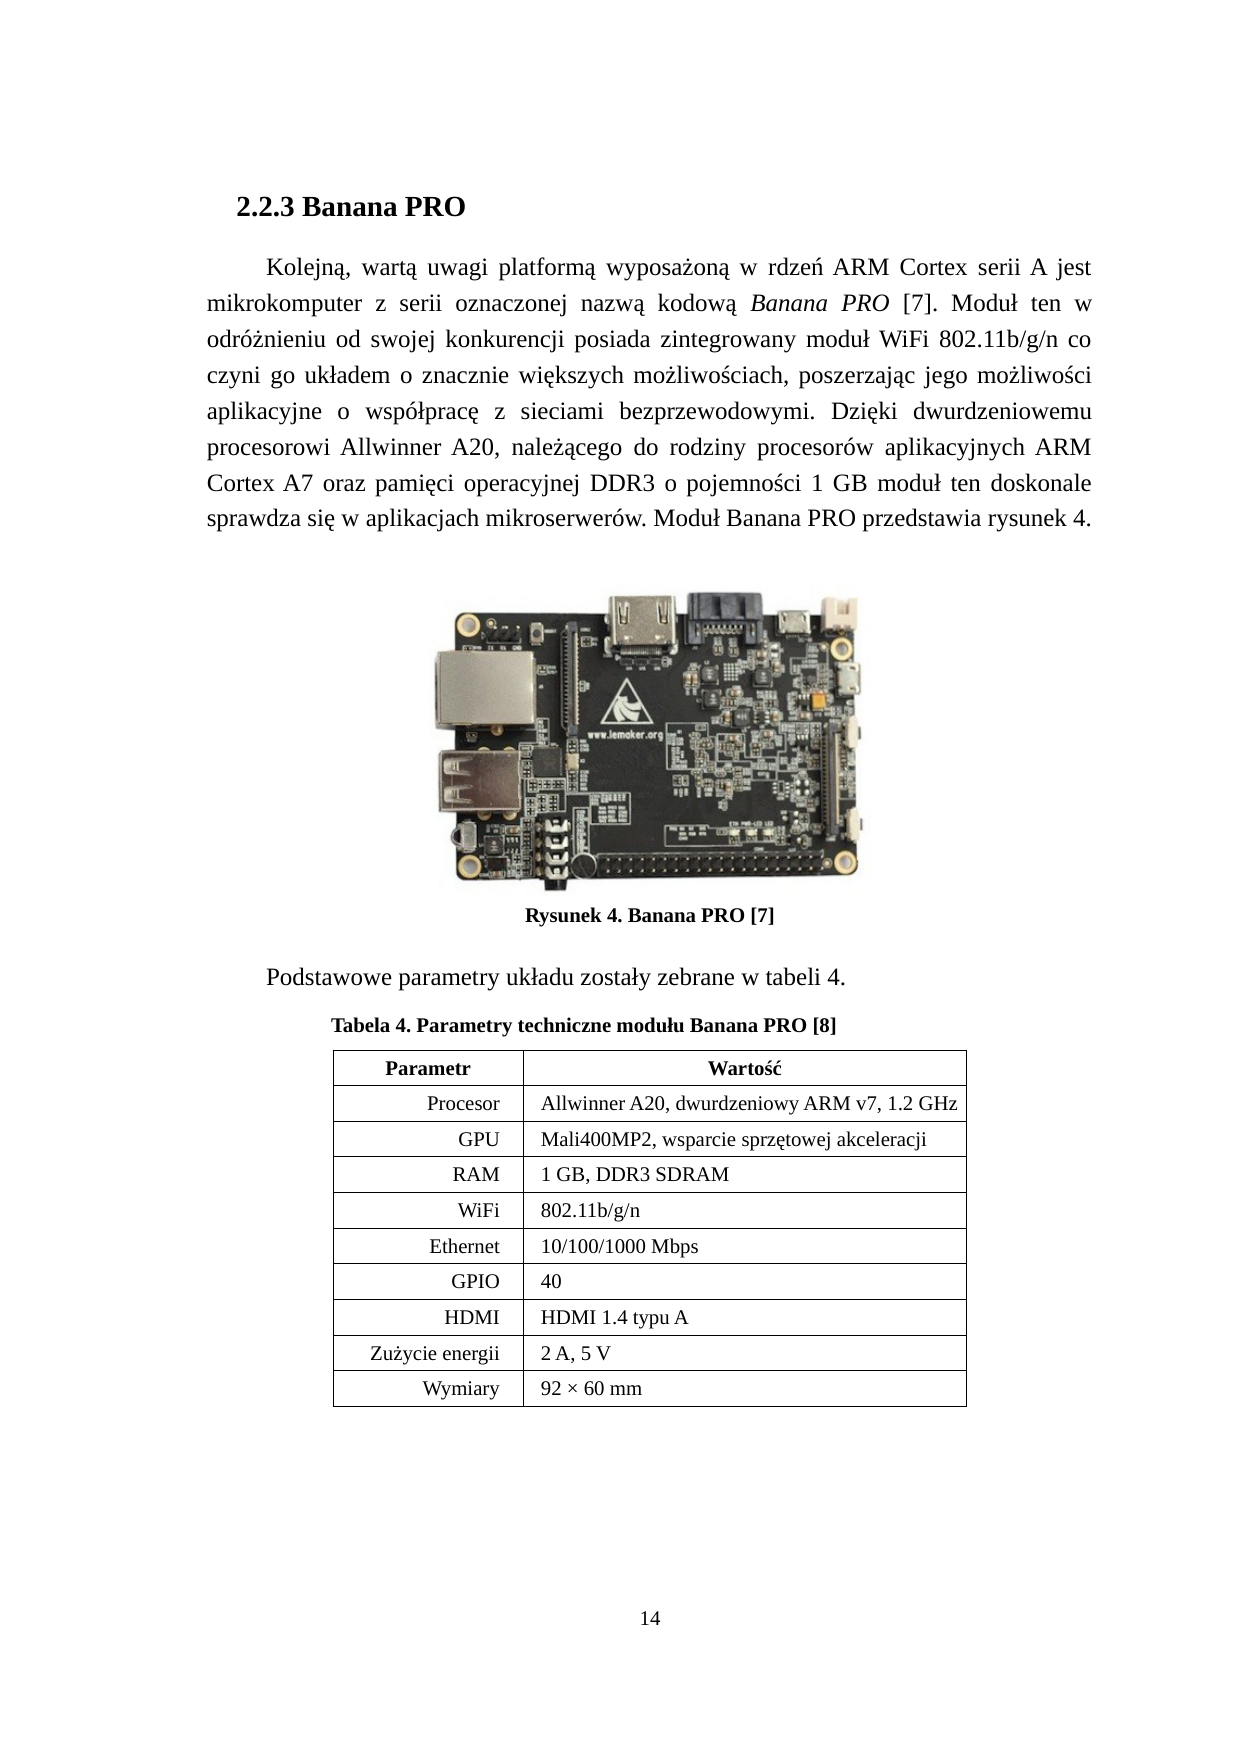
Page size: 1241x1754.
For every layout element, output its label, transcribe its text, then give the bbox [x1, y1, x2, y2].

table_cell GPU [334, 1122, 523, 1156]
table_cell 10/100/1000 Mbps [524, 1229, 966, 1263]
table_cell WiFi [334, 1193, 523, 1228]
text Podstawowe parametry układu zostały zebrane w tabeli 4. [207, 962, 1093, 991]
subtitle 2.2.3 Banana PRO [207, 189, 1093, 222]
table_cell Procesor [334, 1086, 523, 1121]
table_cell GPIO [334, 1264, 523, 1299]
table_cell 2 A, 5 V [524, 1336, 966, 1370]
table_cell Allwinner A20, dwurdzeniowy ARM v7, 1.2 GHz [524, 1086, 966, 1121]
picture [428, 583, 871, 897]
text Rysunek 4. Banana PRO [7] [207, 554, 1093, 927]
table_header Wartość [524, 1051, 966, 1085]
text Tabela 4. Parametry techniczne modułu Banana PRO [8] [331, 1013, 1093, 1037]
table_cell Wymiary [334, 1371, 523, 1406]
table_cell HDMI [334, 1300, 523, 1334]
table_cell Ethernet [334, 1229, 523, 1263]
table_cell 802.11b/g/n [524, 1193, 966, 1228]
table_cell RAM [334, 1157, 523, 1192]
table_header Parametr [334, 1051, 523, 1085]
table_cell 92 × 60 mm [524, 1371, 966, 1406]
table_cell Zużycie energii [334, 1336, 523, 1370]
text Kolejną, wartą uwagi platformą wyposażoną w rdzeń ARM Cortex serii A jest mikrokomputer z serii oznaczonej nazwą kodową Banana PRO [7]. Moduł ten w odróżnieniu od swojej konkurencji posiada zintegrowany moduł WiFi 802.11b/g/n co czyni go układem o znacznie większych możliwościach, poszerzając jego możliwości aplikacyjne o współpracę z sieciami bezprzewodowymi. Dzięki dwurdzeniowemu procesorowi Allwinner A20, należącego do rodziny procesorów aplikacyjnych ARM Cortex A7 oraz pamięci operacyjnej DDR3 o pojemności 1 GB moduł ten doskonale sprawdza się w aplikacjach mikroserwerów. Moduł Banana PRO przedstawia rysunek 4. [207, 252, 1093, 532]
table_cell 1 GB, DDR3 SDRAM [524, 1157, 966, 1192]
table_cell 40 [524, 1264, 966, 1299]
table_cell HDMI 1.4 typu A [524, 1300, 966, 1334]
table_cell Mali400MP2, wsparcie sprzętowej akceleracji [524, 1122, 966, 1156]
